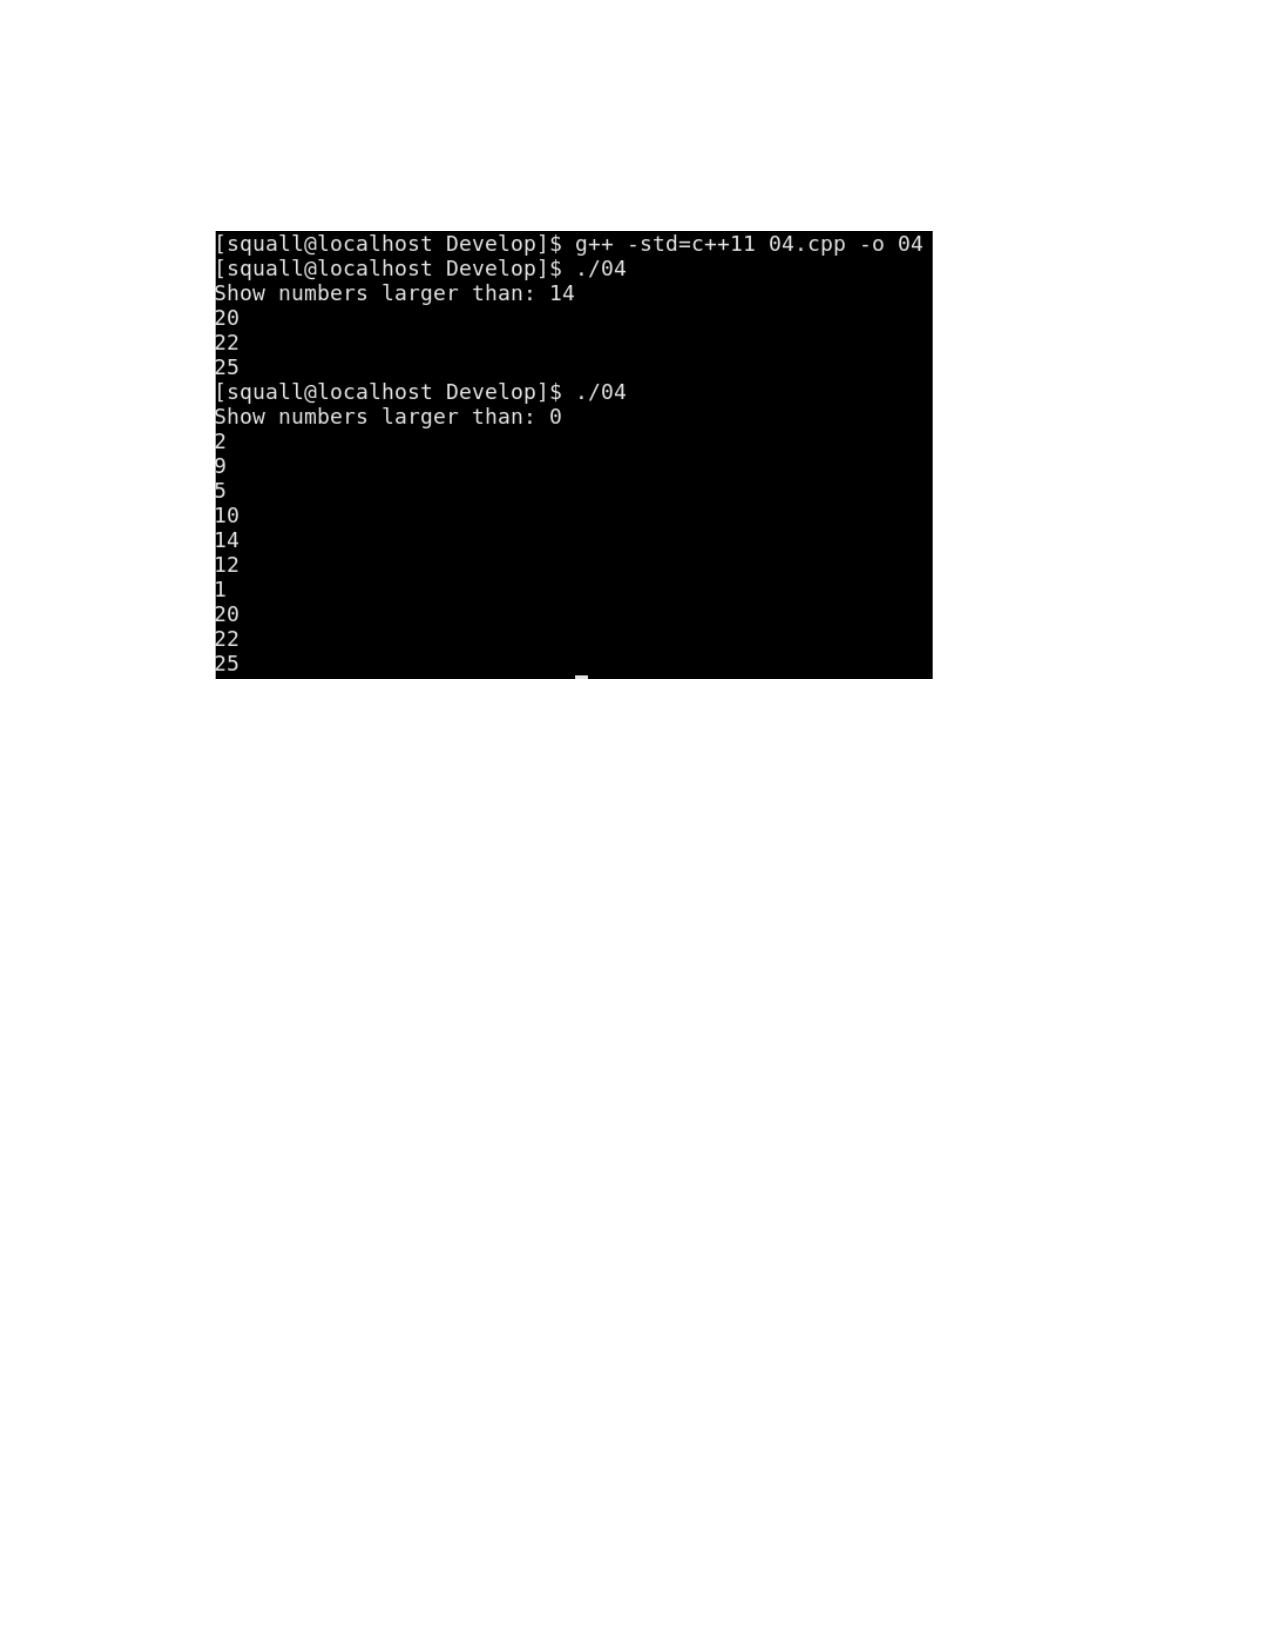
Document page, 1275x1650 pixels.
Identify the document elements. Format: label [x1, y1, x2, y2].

picture [215, 231, 933, 679]
